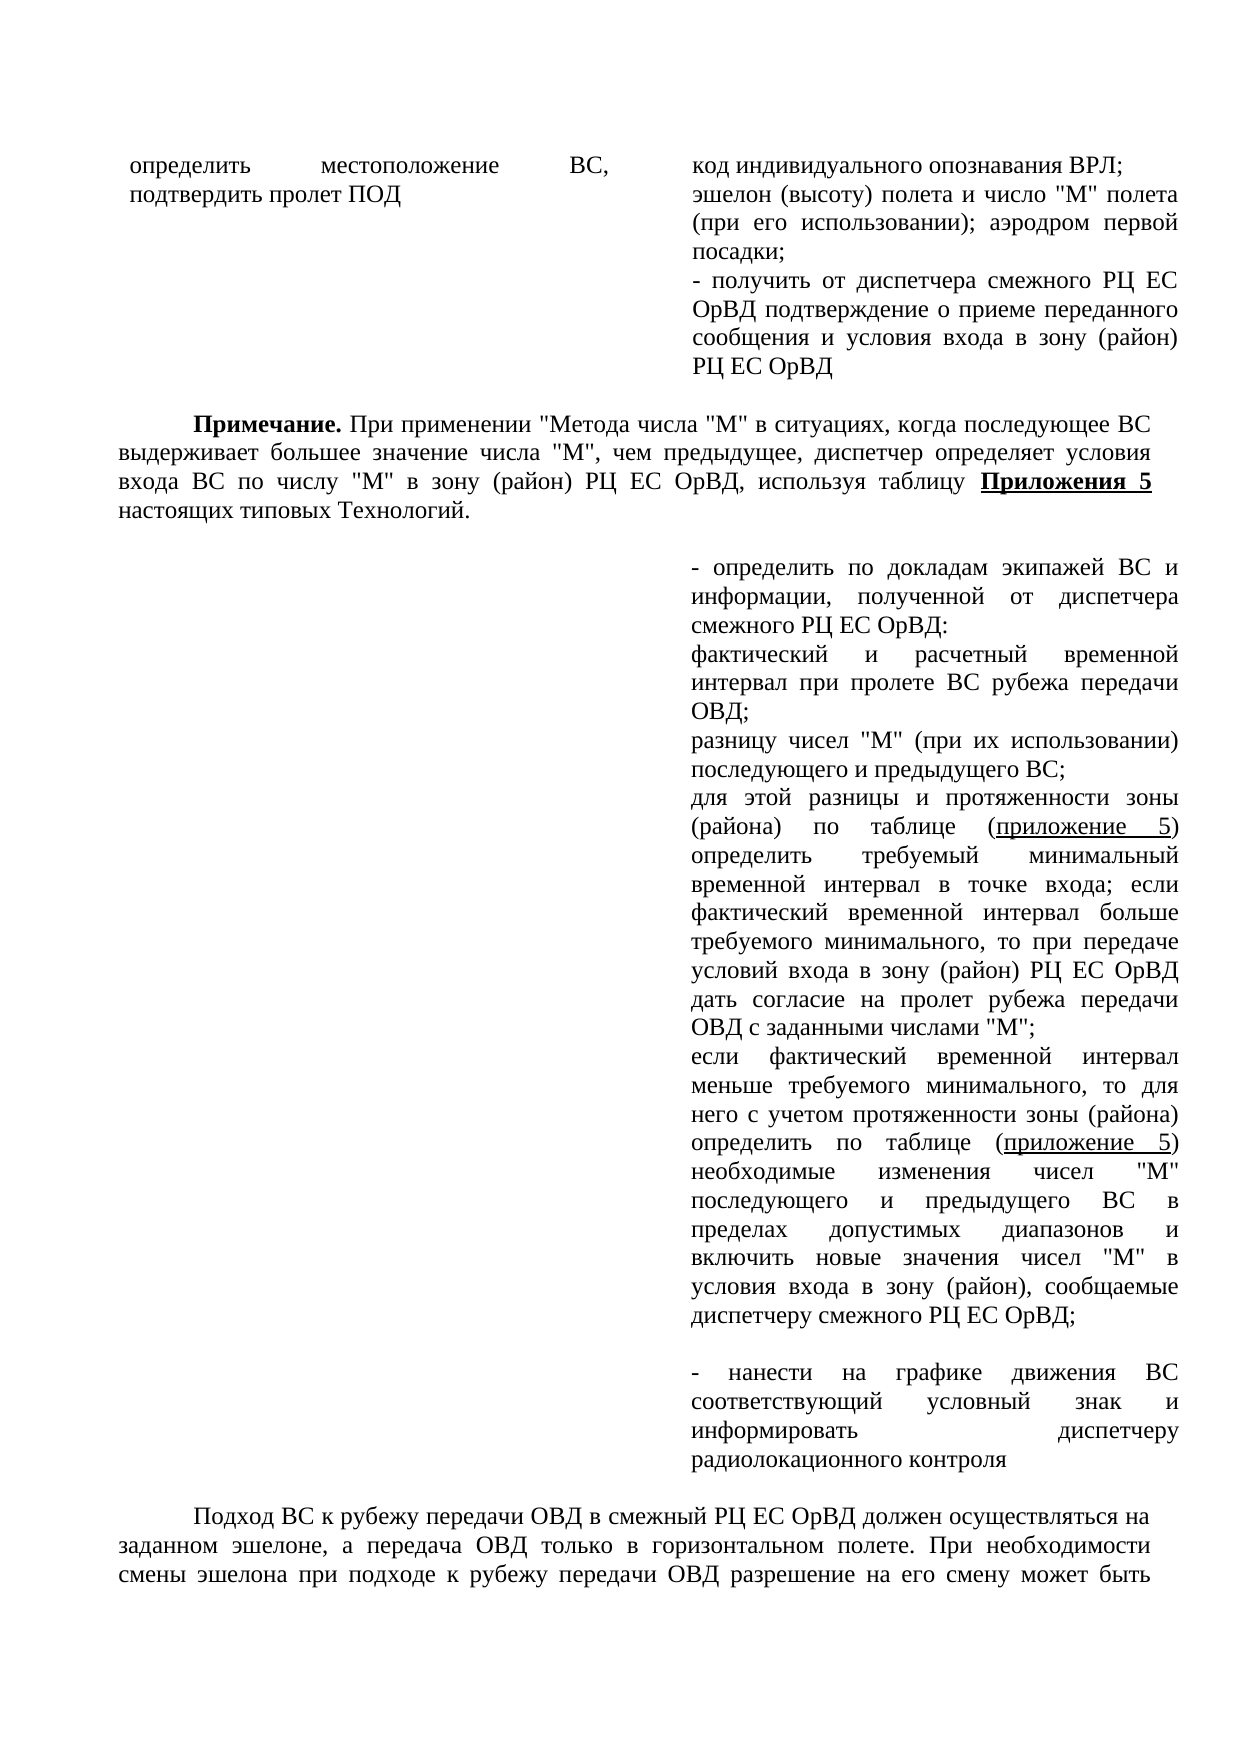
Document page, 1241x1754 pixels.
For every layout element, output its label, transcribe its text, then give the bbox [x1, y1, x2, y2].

table_cell [620, 265, 681, 380]
table_header [620, 553, 679, 1472]
table_cell [118, 1358, 620, 1472]
table_header код индивидуального опознавания ВРЛ; эшелон (высоту) полета и число "М" полета (при его использовании); аэродром первой посадки; [681, 150, 1189, 265]
table_header - определить по докладам экипажей ВС и информации, полученной от диспетчера смежного РЦ ЕС ОрВД: фактический и расчетный временной интервал при пролете ВС рубежа передачи ОВД; разницу чисел "М" (при их использовании) последующего и предыдущего ВС; для этой разницы и протяженности зоны (района) по таблице (приложение 5) определить требуемый минимальный временной интервал в точке входа; если фактический временной интервал больше требуемого минимального, то при передаче условий входа в зону (район) РЦ ЕС ОрВД дать согласие на пролет рубежа передачи ОВД с заданными числами "М"; если фактический временной интервал меньше требуемого минимального, то для него с учетом протяженности зоны (района) определить по таблице (приложение 5) необходимые изменения чисел "М" последующего и предыдущего ВС в пределах допустимых диапазонов и включить новые значения чисел "М" в условия входа в зону (район), сообщаемые диспетчеру смежного РЦ ЕС ОрВД; [680, 553, 1190, 1357]
table_header [620, 150, 681, 265]
table_header определить местоположение ВС, подтвердить пролет ПОД [118, 150, 620, 265]
table_cell [118, 265, 620, 380]
table_cell - получить от диспетчера смежного РЦ ЕС ОрВД подтверждение о приеме переданного сообщения и условия входа в зону (район) РЦ ЕС ОрВД [681, 265, 1189, 380]
table_cell - нанести на графике движения ВС соответствующий условный знак и информировать диспетчеру радиолокационного контроля [680, 1358, 1190, 1472]
text Примечание. При применении "Метода числа "М" в ситуациях, когда последующее ВС выдерживает большее значение числа "М", чем предыдущее, диспетчер определяет условия входа ВС по числу "М" в зону (район) РЦ ЕС ОрВД, используя таблицу Приложения 5 настоящих типовых Технологий. [118, 409, 1152, 524]
text Подход ВС к рубежу передачи ОВД в смежный РЦ ЕС ОрВД должен осуществляться на заданном эшелоне, а передача ОВД только в горизонтальном полете. При необходимости смены эшелона при подходе к рубежу передачи ОВД разрешение на его смену может быть [118, 1501, 1152, 1587]
table_header [118, 553, 620, 1357]
